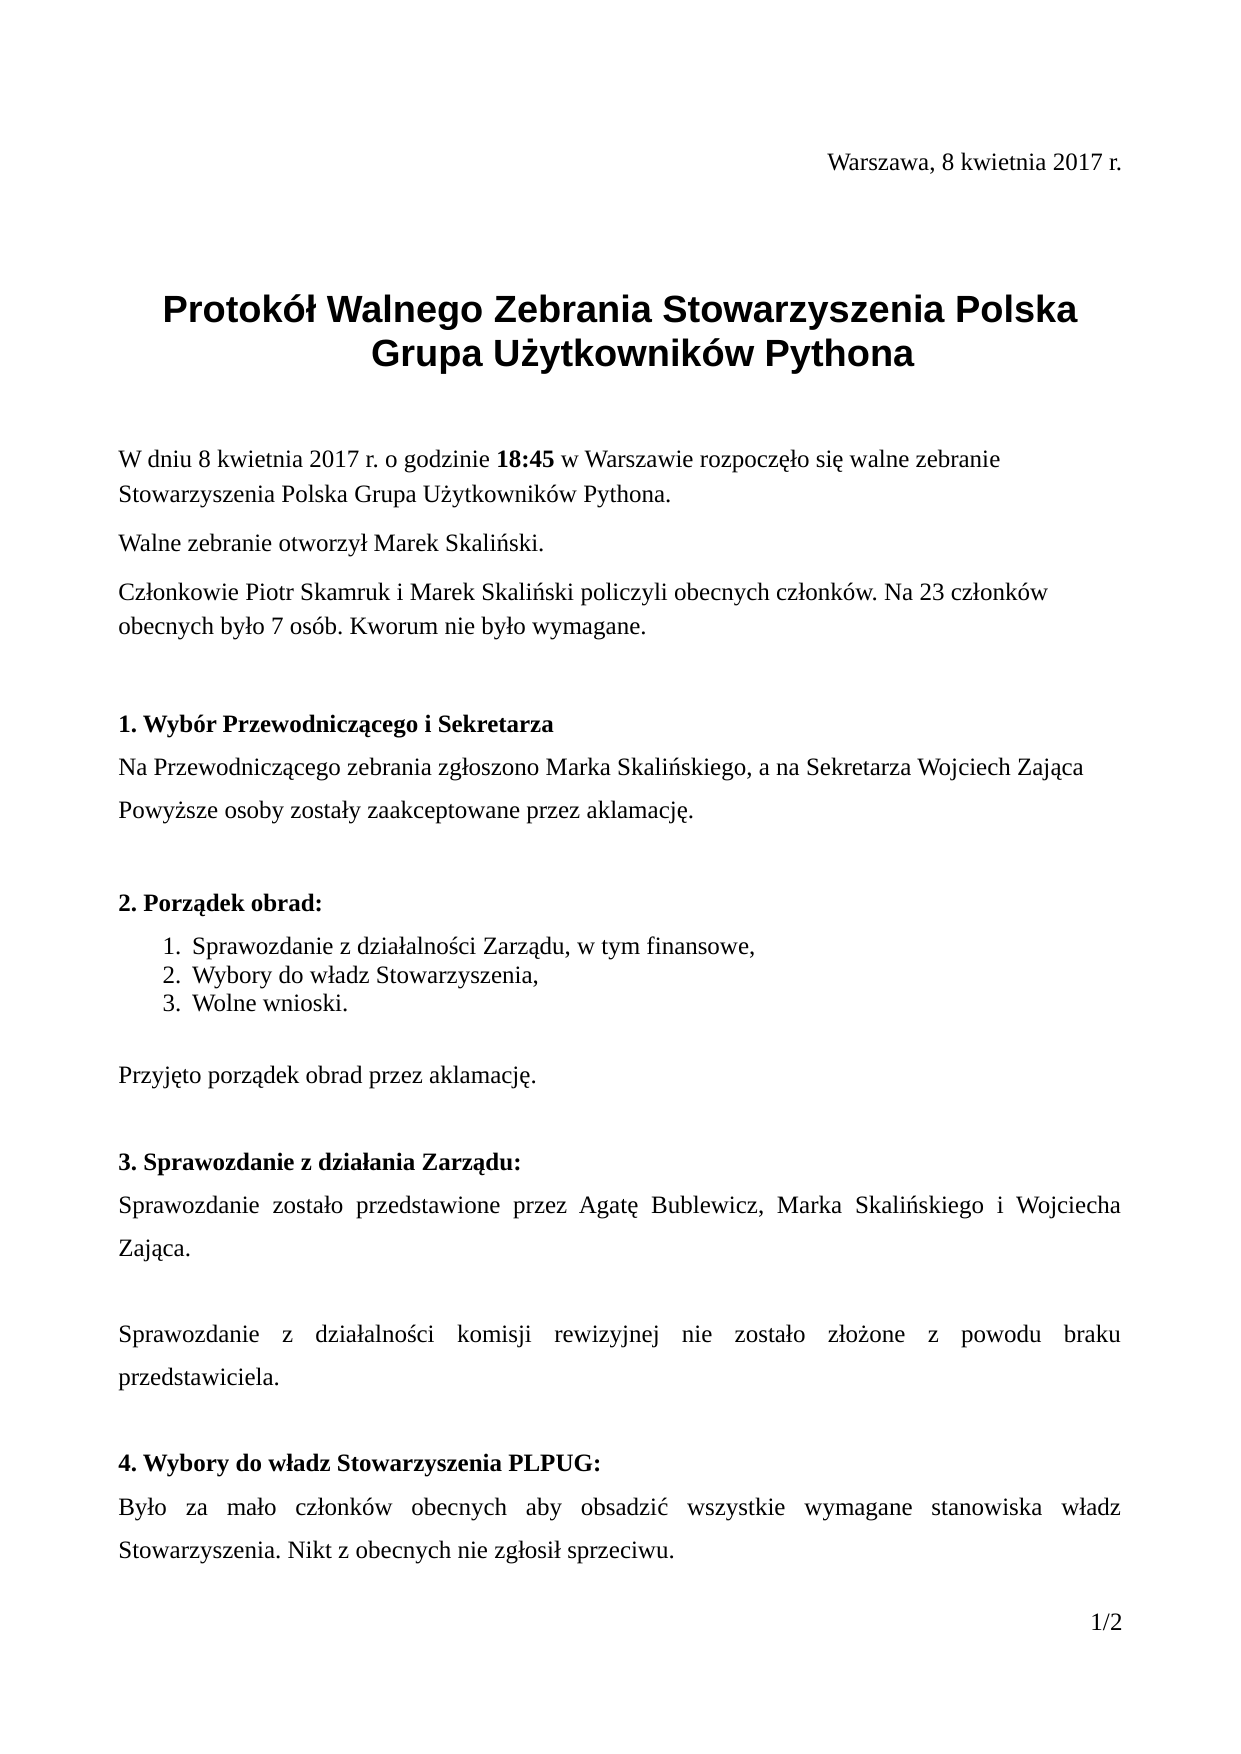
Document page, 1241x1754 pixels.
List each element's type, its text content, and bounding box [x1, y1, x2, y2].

text 2. Porządek obrad: [118, 888, 1122, 917]
list Sprawozdanie z działalności Zarządu, w tym finansowe, [162, 931, 1122, 960]
text Walne zebranie otworzył Marek Skaliński. [118, 528, 1122, 556]
text Na Przewodniczącego zebrania zgłoszono Marka Skalińskiego, a na Sekretarza Wojciech Zająca [118, 752, 1122, 781]
text 4. Wybory do władz Stowarzyszenia PLPUG: [118, 1448, 1122, 1477]
list Wolne wnioski. [162, 988, 1122, 1017]
text Było za mało członków obecnych aby obsadzić wszystkie wymagane stanowiska władz Stowarzyszenia. Nikt z obecnych nie zgłosił sprzeciwu. [118, 1492, 1122, 1563]
list Wybory do władz Stowarzyszenia, [162, 960, 1122, 988]
text Przyjęto porządek obrad przez aklamację. [118, 1060, 1122, 1089]
text 3. Sprawozdanie z działania Zarządu: [118, 1147, 1122, 1175]
text Powyższe osoby zostały zaakceptowane przez aklamację. [118, 796, 1122, 824]
text Warszawa, 8 kwietnia 2017 r. [118, 147, 1122, 176]
text Członkowie Piotr Skamruk i Marek Skaliński policzyli obecnych członków. Na 23 członków obecnych było 7 osób. Kworum nie było wymagane. [118, 577, 1122, 640]
text Sprawozdanie zostało przedstawione przez Agatę Bublewicz, Marka Skalińskiego i Wojciecha Zająca. [118, 1190, 1122, 1262]
text Sprawozdanie z działalności komisji rewizyjnej nie zostało złożone z powodu braku przedstawiciela. [118, 1319, 1122, 1391]
text W dniu 8 kwietnia 2017 r. o godzinie 18:45 w Warszawie rozpoczęło się walne zebranie Stowarzyszenia Polska Grupa Użytkowników Pythona. [118, 444, 1122, 507]
text 1. Wybór Przewodniczącego i Sekretarza [118, 709, 1122, 738]
subtitle Protokół Walnego Zebrania Stowarzyszenia Polska Grupa Użytkowników Pythona [118, 287, 1122, 374]
